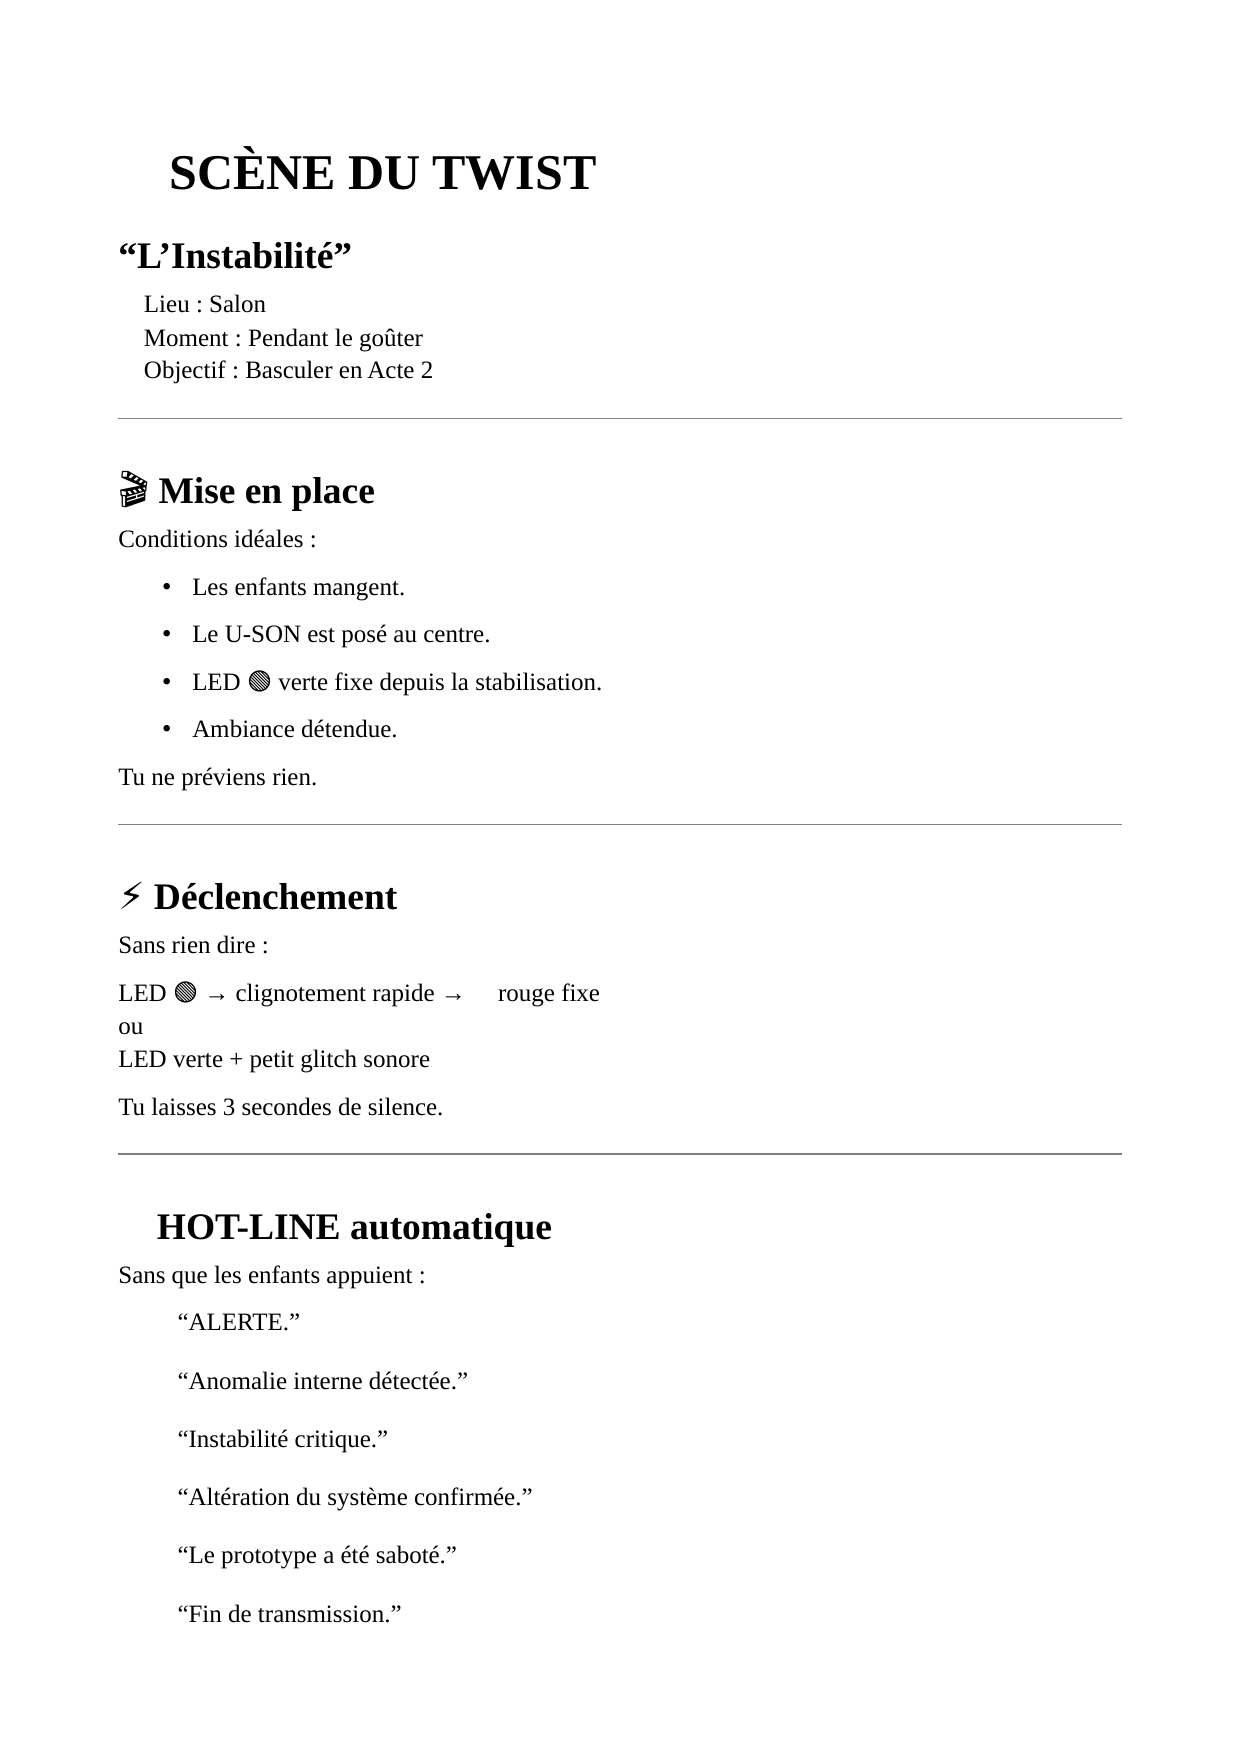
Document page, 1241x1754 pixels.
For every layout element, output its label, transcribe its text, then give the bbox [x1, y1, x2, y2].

subtitle 💥 SCÈNE DU TWIST [118, 143, 1122, 201]
text “Anomalie interne détectée.” [177, 1366, 1063, 1394]
subtitle 📞 HOT-LINE automatique [118, 1204, 1122, 1247]
text “Altération du système confirmée.” [177, 1482, 1063, 1511]
text LED 🟢 → clignotement rapide → 🔴 rouge fixe ou LED verte + petit glitch sonore [118, 978, 1122, 1073]
text Tu laisses 3 secondes de silence. [118, 1092, 1122, 1120]
list LED 🟢 verte fixe depuis la stabilisation. [162, 667, 1122, 696]
text Tu ne préviens rien. [118, 762, 1122, 791]
list Ambiance détendue. [162, 714, 1122, 743]
subtitle ⚡ Déclenchement [118, 875, 1122, 918]
text Sans rien dire : [118, 930, 1122, 959]
text “Instabilité critique.” [177, 1424, 1063, 1453]
subtitle 🎬 Mise en place [118, 468, 1122, 511]
text Conditions idéales : [118, 524, 1122, 553]
text 📍 Lieu : Salon 📍 Moment : Pendant le goûter 🎯 Objectif : Basculer en Acte 2 [118, 289, 1122, 384]
text “Le prototype a été saboté.” [177, 1540, 1063, 1569]
list Le U-SON est posé au centre. [162, 619, 1122, 648]
list Les enfants mangent. [162, 572, 1122, 600]
subtitle “L’Instabilité” [118, 234, 1122, 277]
text “ALERTE.” [177, 1307, 1063, 1336]
text Sans que les enfants appuient : [118, 1260, 1122, 1289]
text “Fin de transmission.” [177, 1599, 1063, 1627]
